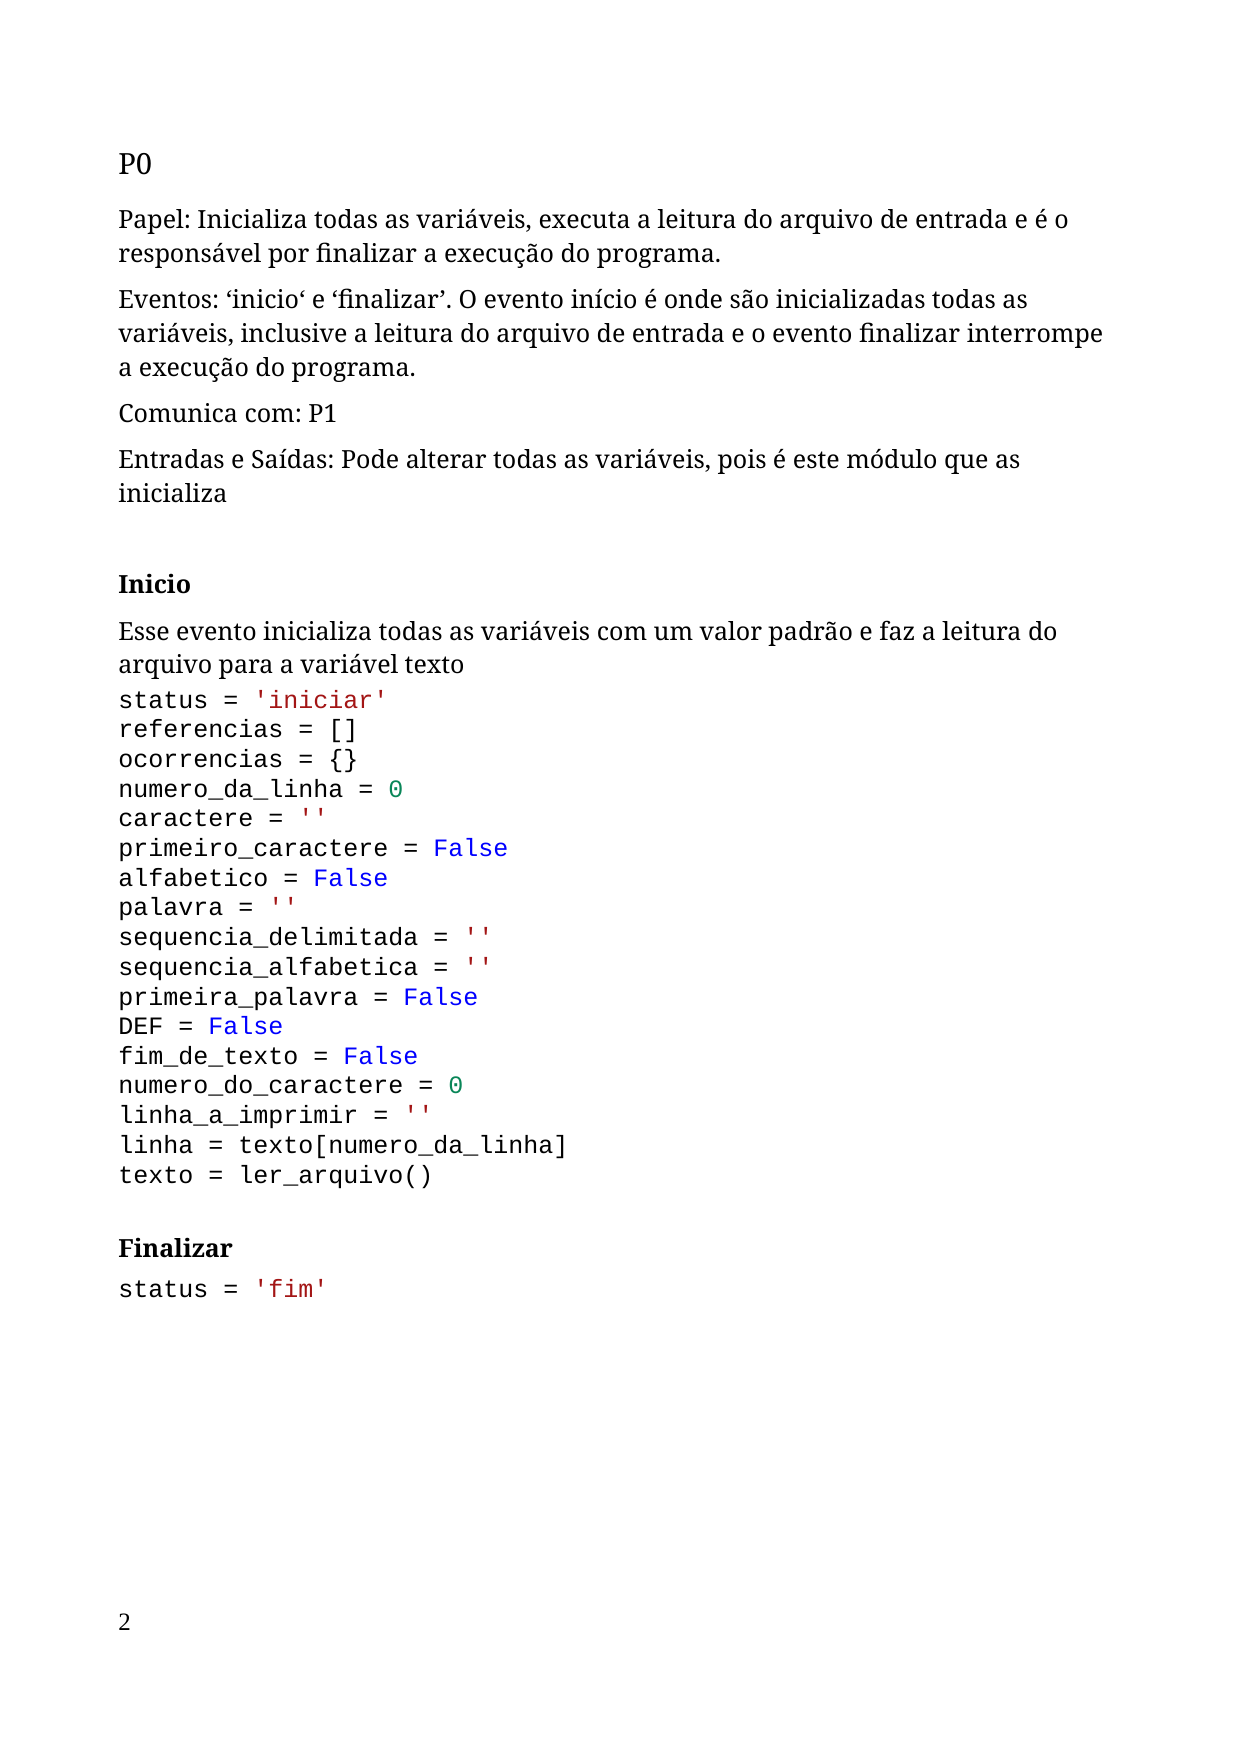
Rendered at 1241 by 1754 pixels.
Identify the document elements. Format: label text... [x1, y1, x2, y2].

text Papel: Inicializa todas as variáveis, executa a leitura do arquivo de entrada e é o responsável por finalizar a execução do programa. [118, 201, 1122, 269]
text primeira_palavra = False [118, 983, 1122, 1012]
text alfabetico = False [118, 864, 1122, 894]
text ocorrencias = {} [118, 745, 1122, 775]
text sequencia_alfabetica = '' [118, 953, 1122, 983]
text numero_do_caractere = 0 [118, 1072, 1122, 1101]
text DEF = False [118, 1012, 1122, 1042]
text numero_da_linha = 0 [118, 775, 1122, 804]
text Eventos: ‘inicio‘ e ‘finalizar’. O evento início é onde são inicializadas todas as variáveis, inclusive a leitura do arquivo de entrada e o evento finalizar interrompe a execução do programa. [118, 281, 1122, 383]
text Comunica com: P1 [118, 395, 1122, 429]
text referencias = [] [118, 716, 1122, 745]
text caractere = '' [118, 804, 1122, 834]
text Esse evento inicializa todas as variáveis com um valor padrão e faz a leitura do arquivo para a variável texto [118, 613, 1122, 681]
text Entradas e Saídas: Pode alterar todas as variáveis, pois é este módulo que as inicializa [118, 441, 1122, 509]
text primeiro_caractere = False [118, 834, 1122, 864]
text palavra = '' [118, 894, 1122, 923]
text fim_de_texto = False [118, 1042, 1122, 1072]
subtitle P0 [118, 143, 1122, 183]
text linha = texto[numero_da_linha] [118, 1131, 1122, 1161]
text texto = ler_arquivo() [118, 1161, 1122, 1191]
text Finalizar [118, 1231, 1122, 1264]
text sequencia_delimitada = '' [118, 923, 1122, 953]
text Inicio [118, 567, 1122, 601]
text status = 'fim' [118, 1276, 1122, 1305]
text status = 'iniciar' [118, 687, 1122, 716]
text linha_a_imprimir = '' [118, 1101, 1122, 1131]
